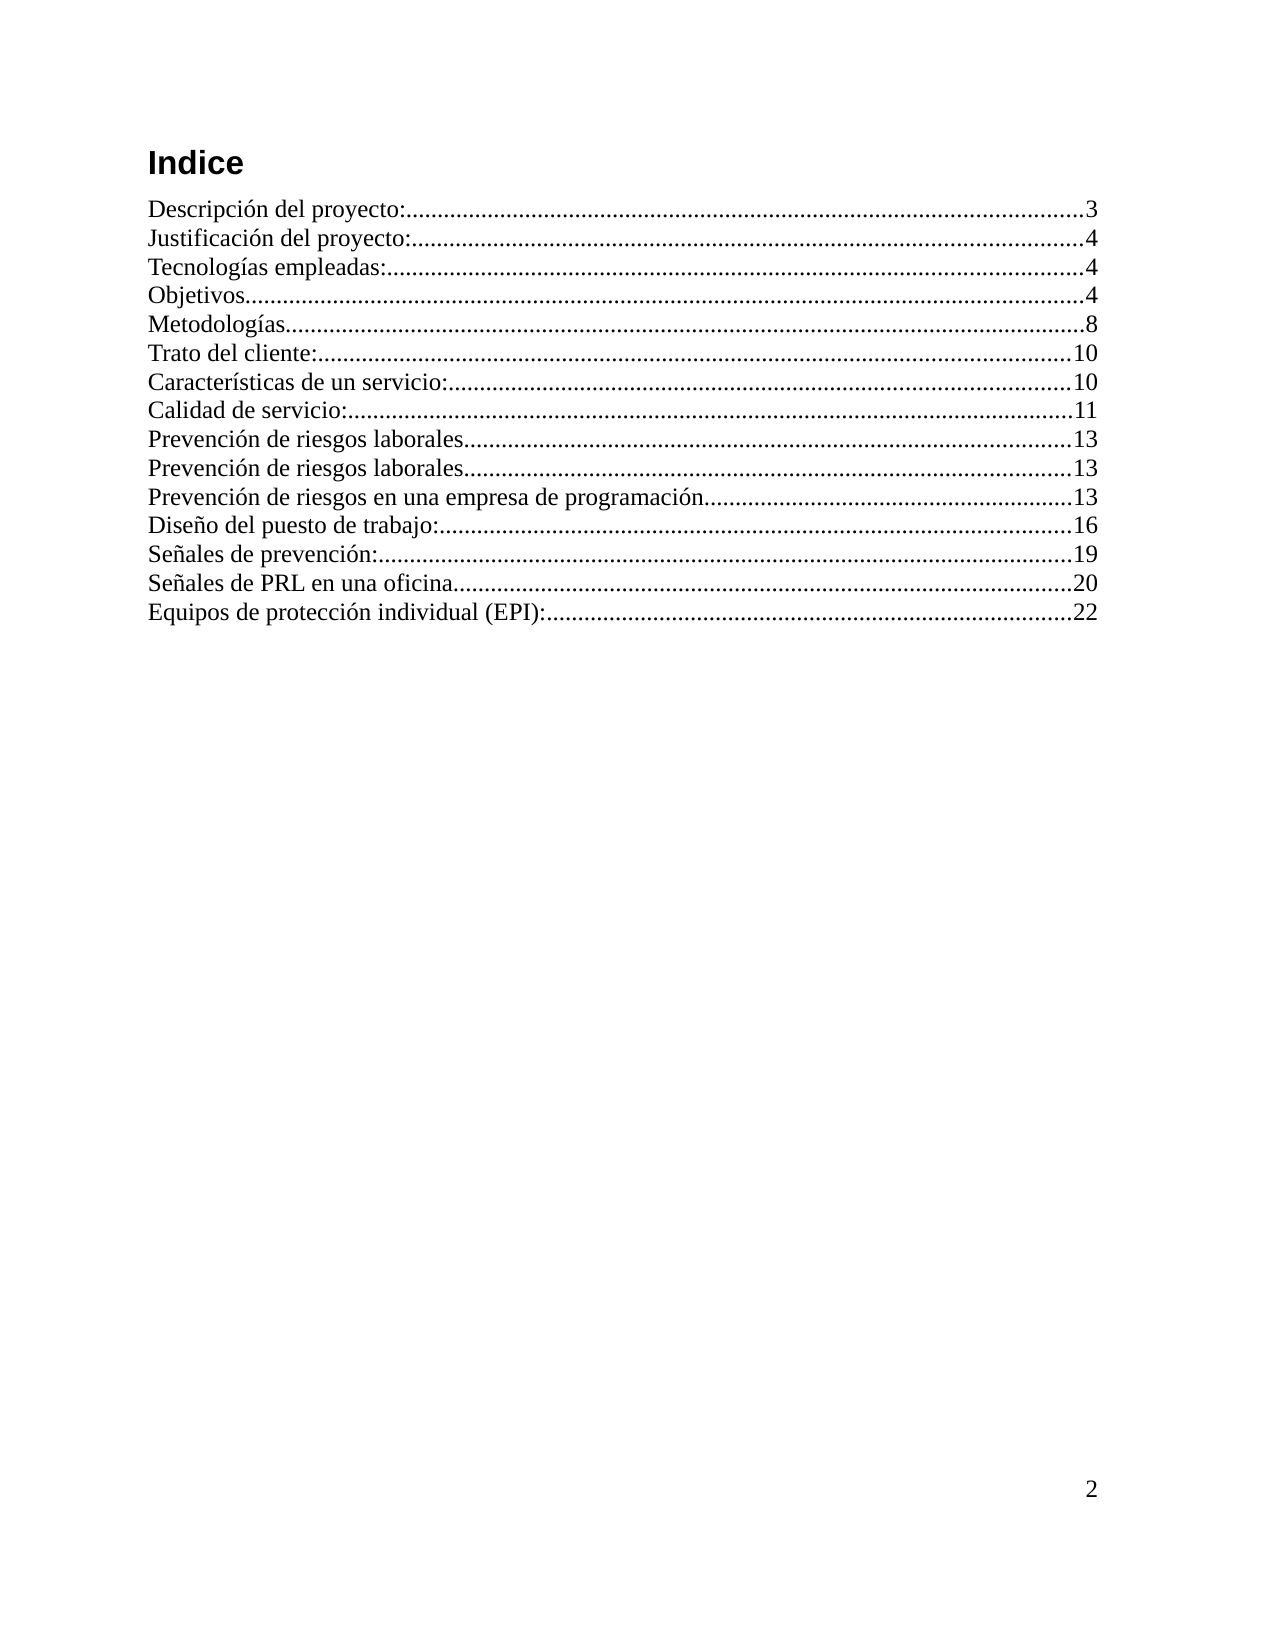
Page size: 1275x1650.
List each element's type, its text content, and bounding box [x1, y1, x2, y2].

text Prevención de riesgos laborales 13 [148, 424, 1098, 453]
text Trato del cliente: 10 [148, 338, 1098, 367]
text Equipos de protección individual (EPI): 22 [148, 597, 1098, 625]
text Diseño del puesto de trabajo: 16 [148, 510, 1098, 539]
text Señales de prevención: 19 [148, 539, 1098, 568]
text Justificación del proyecto: 4 [148, 223, 1098, 252]
text Descripción del proyecto: 3 [148, 194, 1098, 223]
subtitle Indice [148, 143, 1098, 182]
text Tecnologías empleadas: 4 [148, 252, 1098, 280]
text Prevención de riesgos laborales 13 [148, 453, 1098, 482]
text Metodologías 8 [148, 309, 1098, 338]
text Características de un servicio: 10 [148, 367, 1098, 395]
text Señales de PRL en una oficina 20 [148, 568, 1098, 597]
text Prevención de riesgos en una empresa de programación 13 [148, 482, 1098, 510]
text Calidad de servicio: 11 [148, 395, 1098, 424]
text Objetivos 4 [148, 280, 1098, 309]
